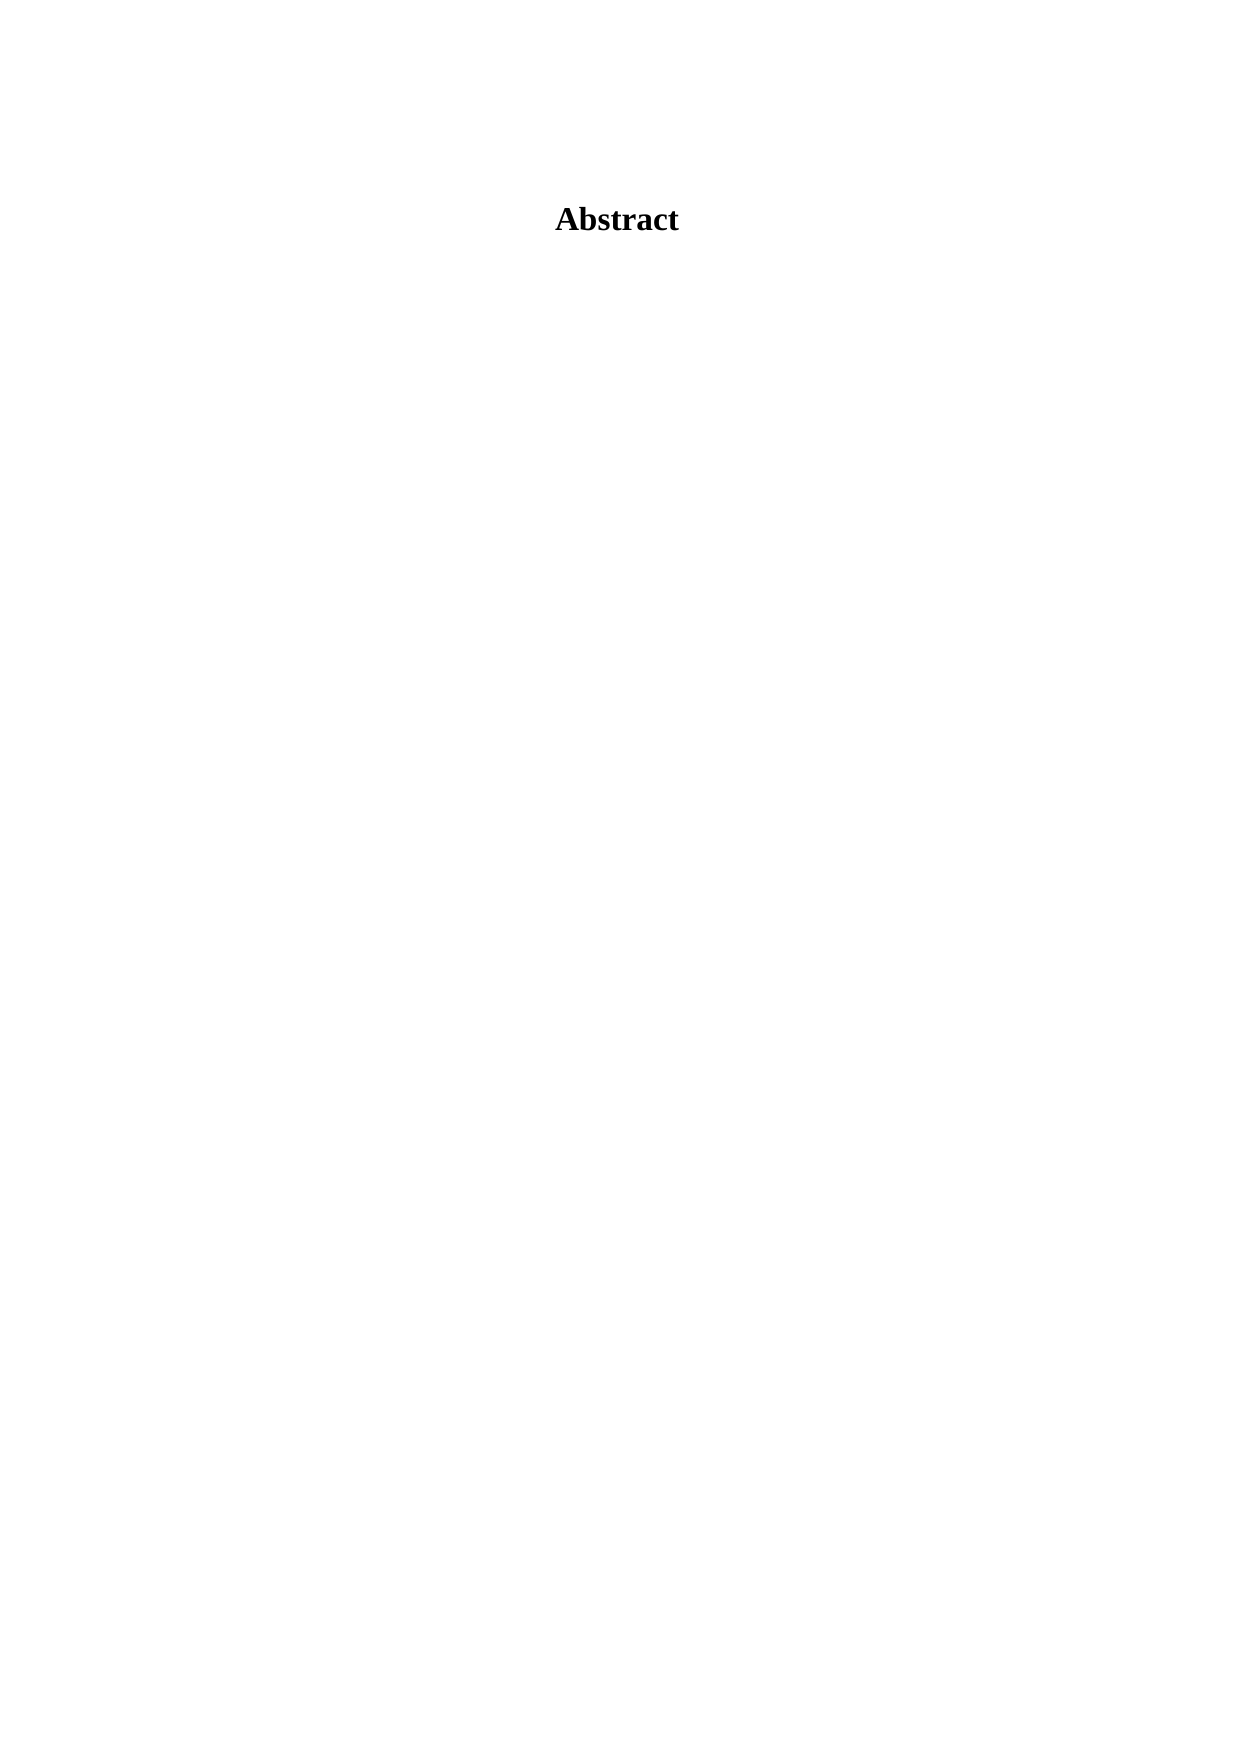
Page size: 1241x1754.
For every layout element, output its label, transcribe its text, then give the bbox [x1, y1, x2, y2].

text Abstract [187, 199, 1046, 237]
